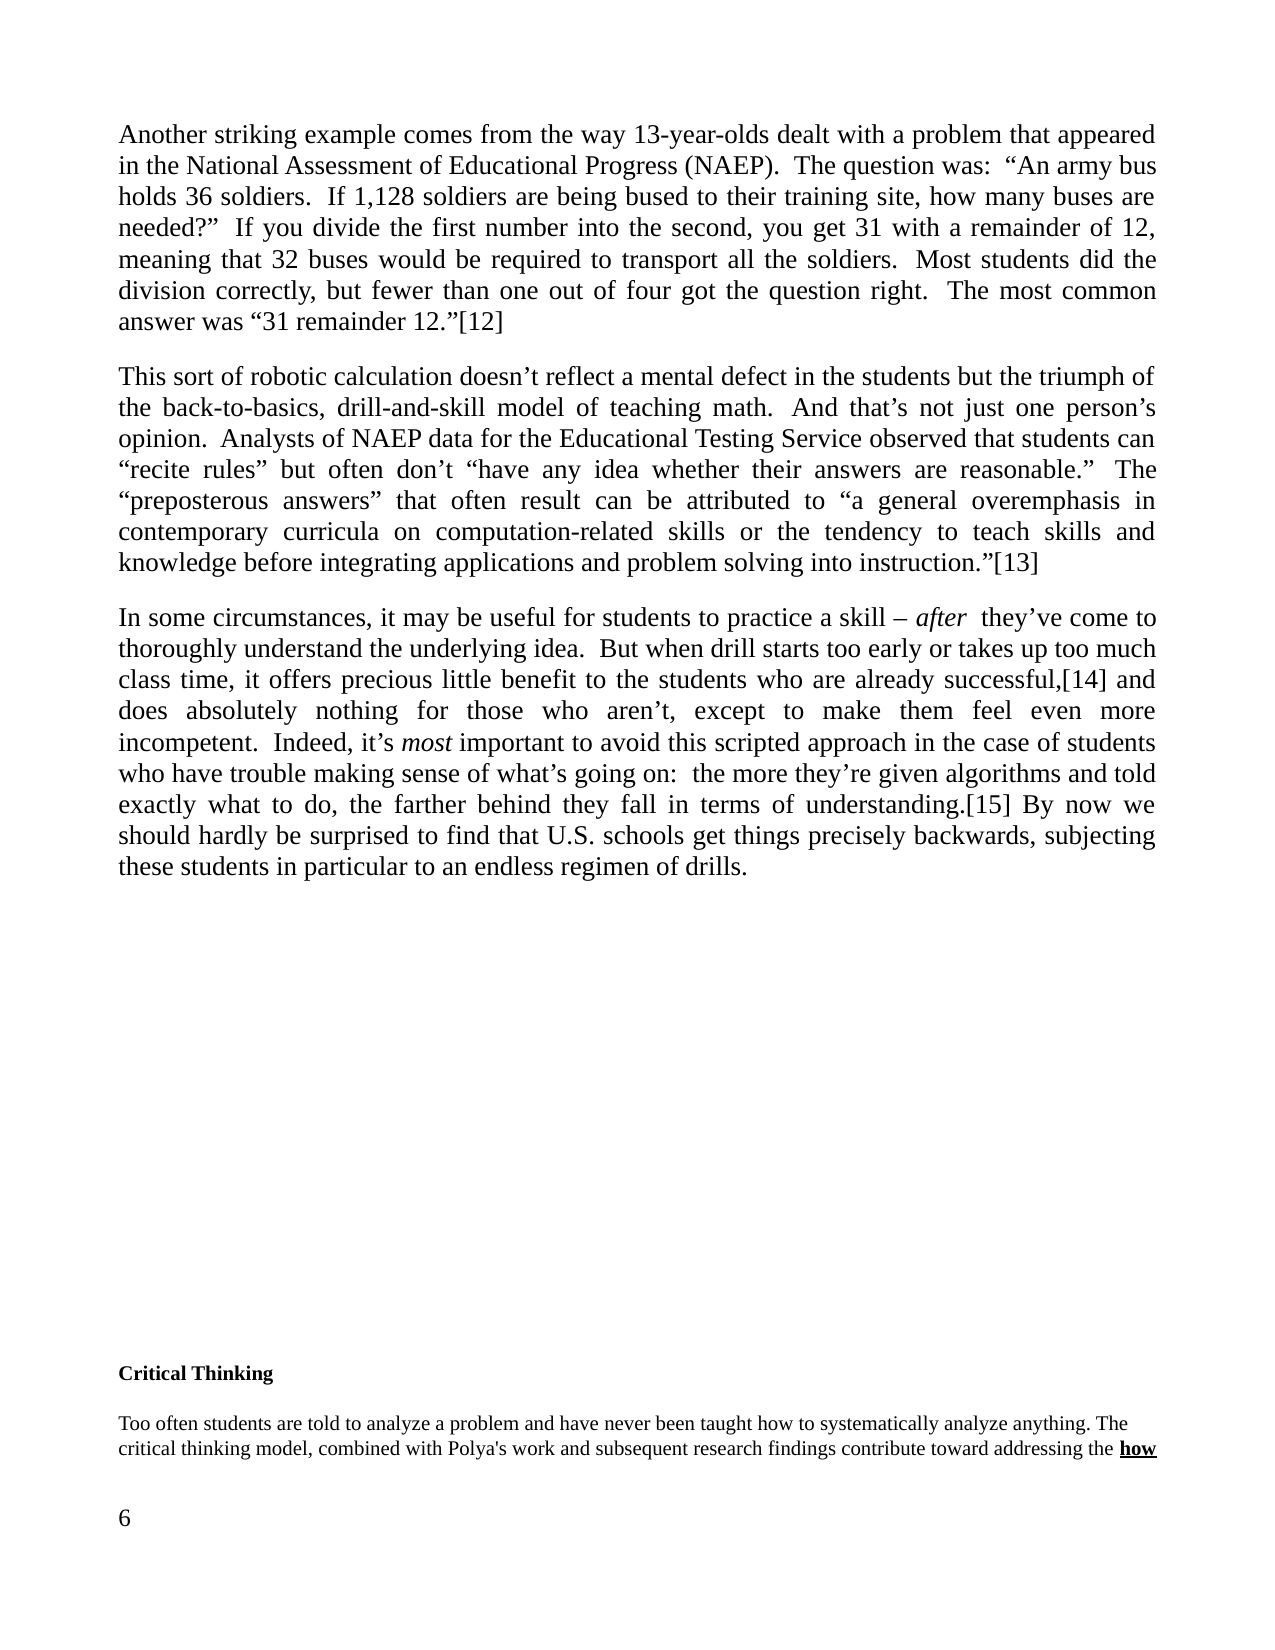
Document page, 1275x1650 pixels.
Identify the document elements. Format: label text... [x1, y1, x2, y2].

text This sort of robotic calculation doesn’t reflect a mental defect in the students but the triumph of the back-to-basics, drill-and-skill model of teaching math. And that’s not just one person’s opinion. Analysts of NAEP data for the Educational Testing Service observed that students can “recite rules” but often don’t “have any idea whether their answers are reasonable.” The “preposterous answers” that often result can be attributed to “a general overemphasis in contemporary curricula on computation-related skills or the tendency to teach skills and knowledge before integrating applications and problem solving into instruction.”[13] [118, 359, 1157, 578]
text Too often students are told to analyze a problem and have never been taught how to systematically analyze anything. The critical thinking model, combined with Polya's work and subsequent research findings contribute toward addressing the how [118, 1409, 1157, 1459]
text Another striking example comes from the way 13-year-olds dealt with a problem that appeared in the National Assessment of Educational Progress (NAEP). The question was: “An army bus holds 36 soldiers. If 1,128 soldiers are being bused to their training site, how many buses are needed?” If you divide the first number into the second, you get 31 with a remainder of 12, meaning that 32 buses would be required to transport all the soldiers. Most students did the division correctly, but fewer than one out of four got the question right. The most common answer was “31 remainder 12.”[12] [118, 118, 1157, 336]
text Critical Thinking [118, 1359, 1157, 1384]
text In some circumstances, it may be useful for students to practice a skill – after they’ve come to thoroughly understand the underlying idea. But when drill starts too early or takes up too much class time, it offers precious little benefit to the students who are already successful,[14] and does absolutely nothing for those who aren’t, except to make them feel even more incompetent. Indeed, it’s most important to avoid this scripted approach in the case of students who have trouble making sense of what’s going on: the more they’re given algorithms and told exactly what to do, the farther behind they fall in terms of understanding.[15] By now we should hardly be surprised to find that U.S. schools get things precisely backwards, subjecting these students in particular to an endless regimen of drills. [118, 601, 1157, 881]
